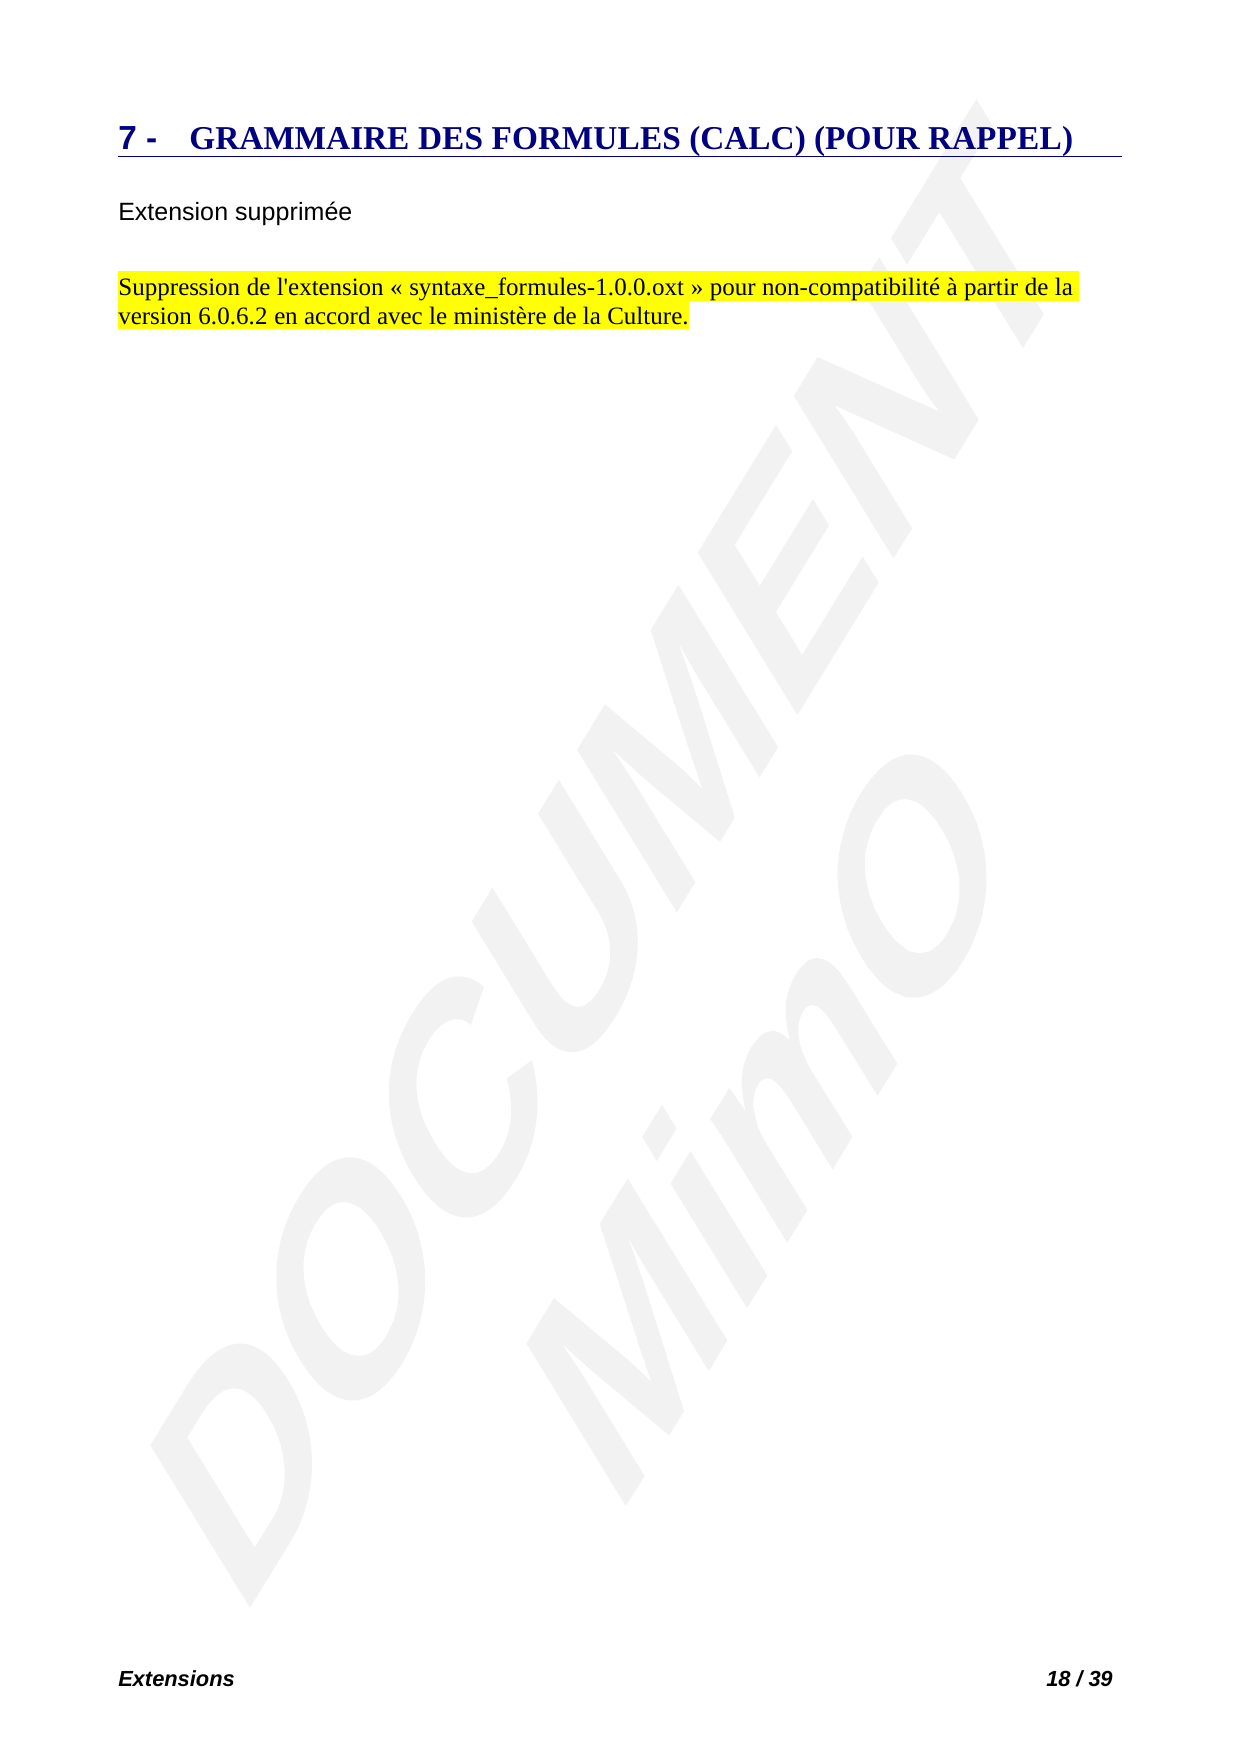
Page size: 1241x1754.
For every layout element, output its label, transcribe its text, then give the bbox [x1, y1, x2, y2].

text Extension supprimée [118, 195, 1122, 227]
subtitle Grammaire des Formules (Calc) (pour rappel) [118, 118, 1122, 156]
text Suppression de l'extension « syntaxe_formules-1.0.0.oxt » pour non-compatibilité à partir de la version 6.0.6.2 en accord avec le ministère de la Culture. [118, 271, 1122, 329]
